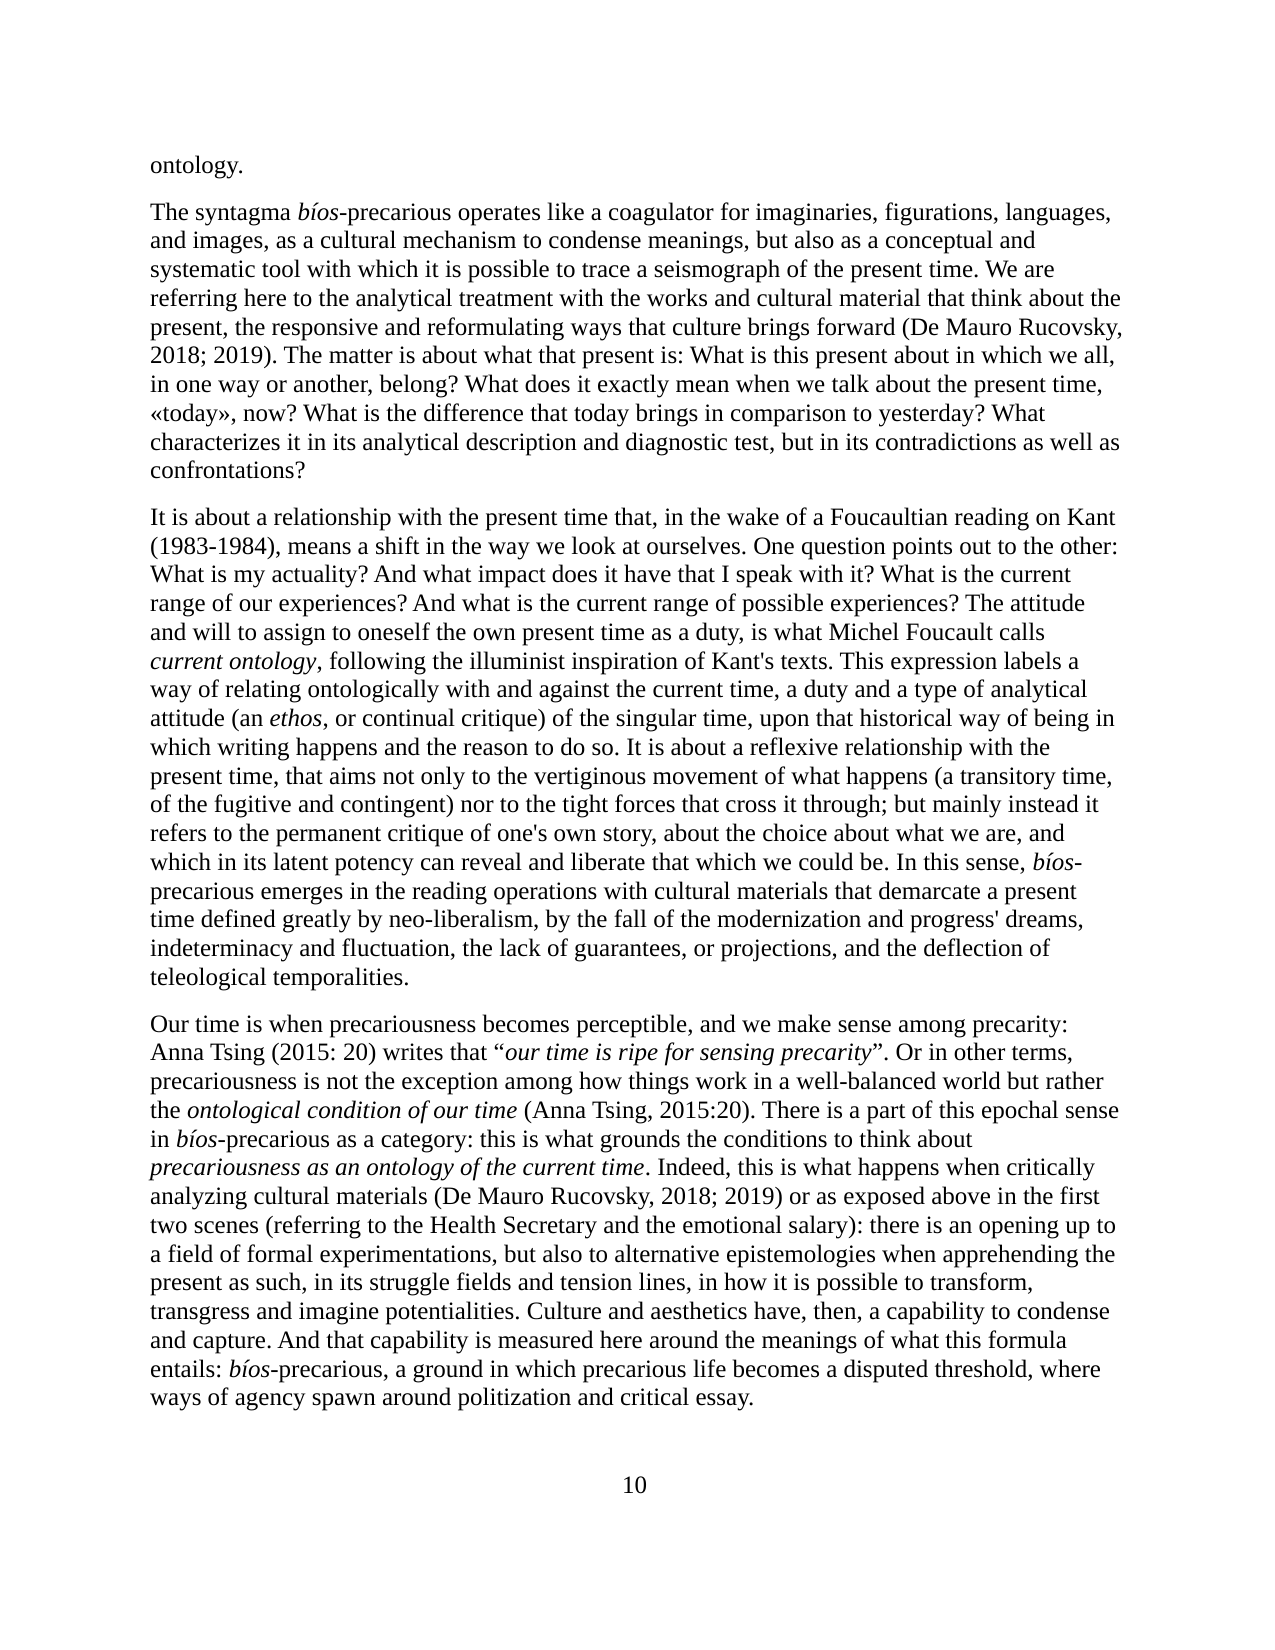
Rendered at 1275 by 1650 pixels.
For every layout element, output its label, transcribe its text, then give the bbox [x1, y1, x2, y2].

text The syntagma bíos-precarious operates like a coagulator for imaginaries, figurations, languages, and images, as a cultural mechanism to condense meanings, but also as a conceptual and systematic tool with which it is possible to trace a seismograph of the present time. We are referring here to the analytical treatment with the works and cultural material that think about the present, the responsive and reformulating ways that culture brings forward (De Mauro Rucovsky, 2018; 2019). The matter is about what that present is: What is this present about in which we all, in one way or another, belong? What does it exactly mean when we talk about the present time, «today», now? What is the difference that today brings in comparison to yesterday? What characterizes it in its analytical description and diagnostic test, but in its contradictions as well as confrontations? [150, 197, 1125, 484]
text Our time is when precariousness becomes perceptible, and we make sense among precarity: Anna Tsing (2015: 20) writes that “our time is ripe for sensing precarity”. Or in other terms, precariousness is not the exception among how things work in a well-balanced world but rather the ontological condition of our time (Anna Tsing, 2015:20). There is a part of this epochal sense in bíos-precarious as a category: this is what grounds the conditions to think about precariousness as an ontology of the current time. Indeed, this is what happens when critically analyzing cultural materials (De Mauro Rucovsky, 2018; 2019) or as exposed above in the first two scenes (referring to the Health Secretary and the emotional salary): there is an opening up to a field of formal experimentations, but also to alternative epistemologies when apprehending the present as such, in its struggle fields and tension lines, in how it is possible to transform, transgress and imagine potentialities. Culture and aesthetics have, then, a capability to condense and capture. And that capability is measured here around the meanings of what this formula entails: bíos-precarious, a ground in which precarious life becomes a disputed threshold, where ways of agency spawn around politization and critical essay. [150, 1009, 1125, 1411]
text ontology. [150, 150, 1125, 179]
text It is about a relationship with the present time that, in the wake of a Foucaultian reading on Kant (1983-1984), means a shift in the way we look at ourselves. One question points out to the other: What is my actuality? And what impact does it have that I speak with it? What is the current range of our experiences? And what is the current range of possible experiences? The attitude and will to assign to oneself the own present time as a duty, is what Michel Foucault calls current ontology, following the illuminist inspiration of Kant's texts. This expression labels a way of relating ontologically with and against the current time, a duty and a type of analytical attitude (an ethos, or continual critique) of the singular time, upon that historical way of being in which writing happens and the reason to do so. It is about a reflexive relationship with the present time, that aims not only to the vertiginous movement of what happens (a transitory time, of the fugitive and contingent) nor to the tight forces that cross it through; but mainly instead it refers to the permanent critique of one's own story, about the choice about what we are, and which in its latent potency can reveal and liberate that which we could be. In this sense, bíos-precarious emerges in the reading operations with cultural materials that demarcate a present time defined greatly by neo-liberalism, by the fall of the modernization and progress' dreams, indeterminacy and fluctuation, the lack of guarantees, or projections, and the deflection of teleological temporalities. [150, 502, 1125, 991]
